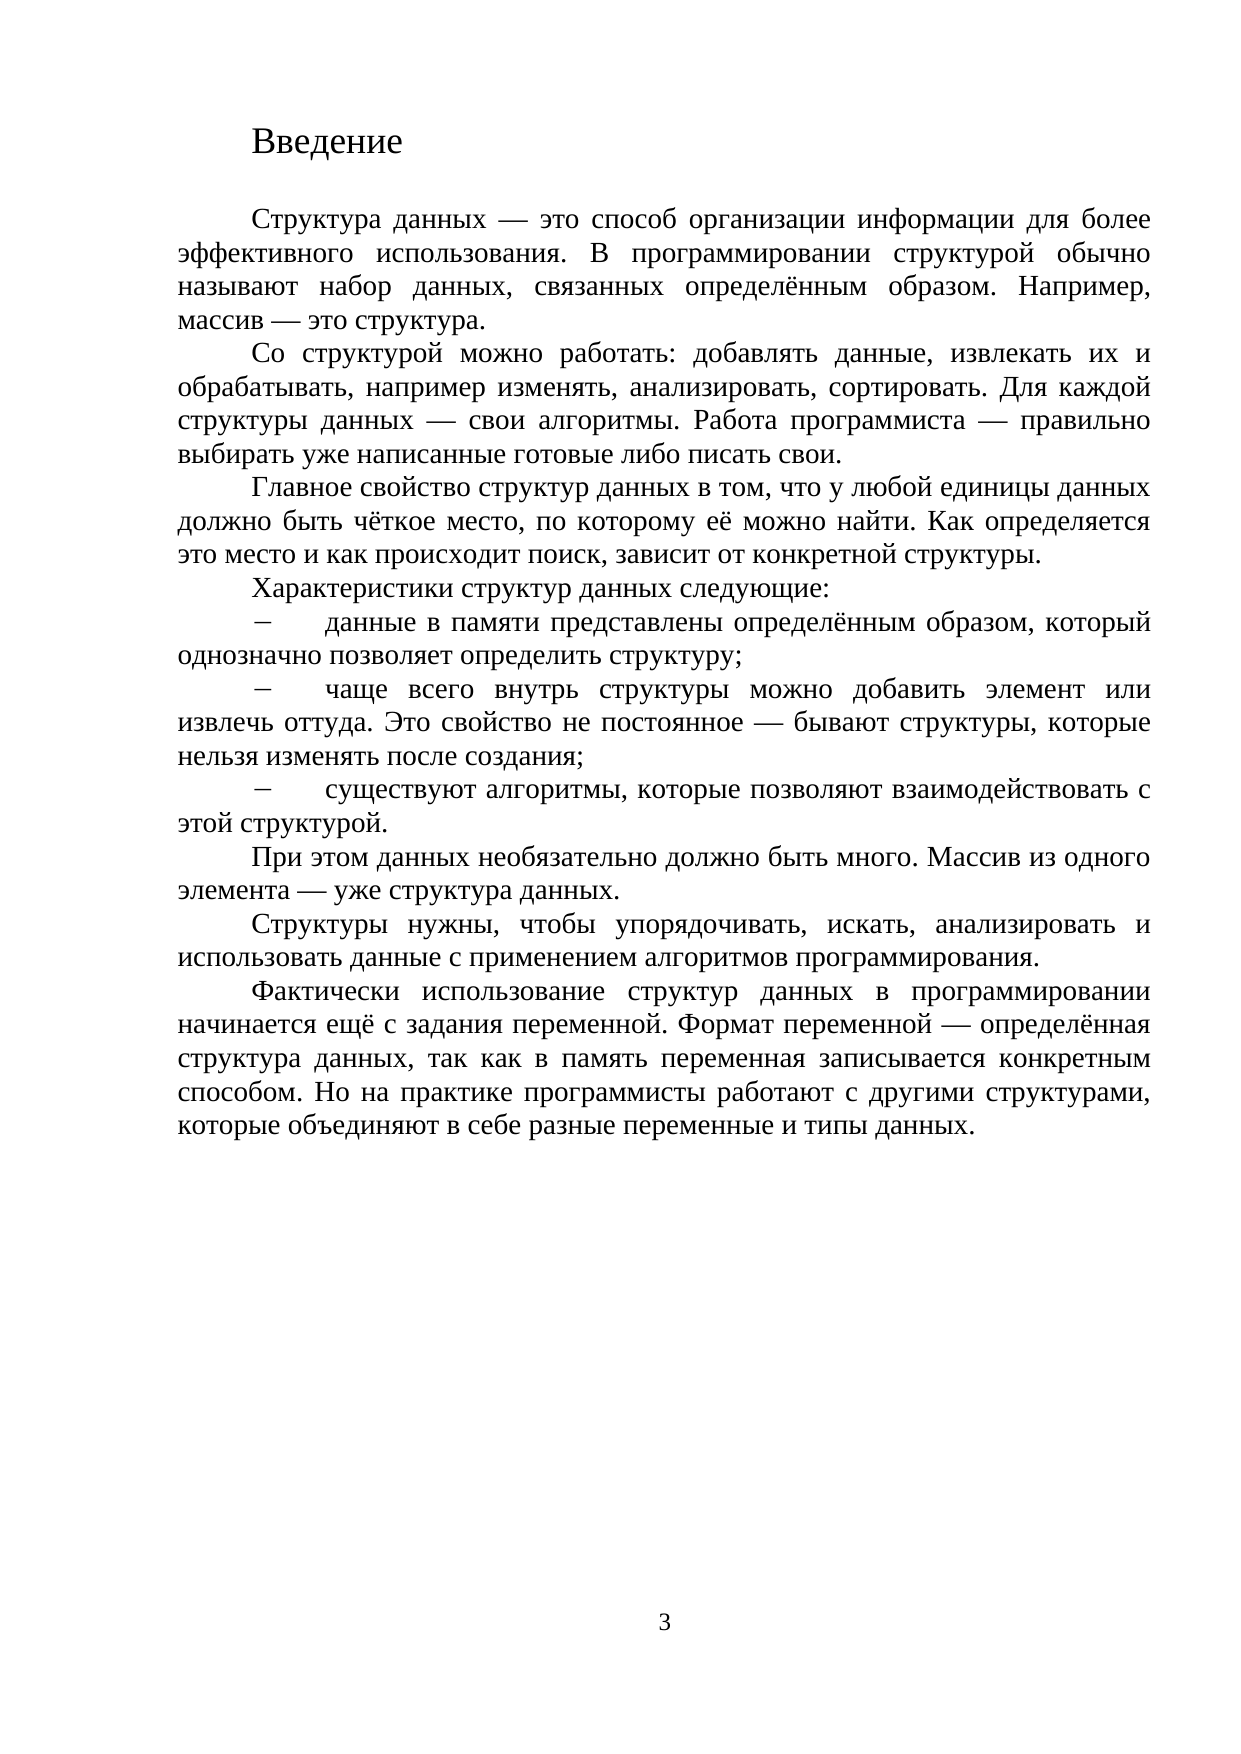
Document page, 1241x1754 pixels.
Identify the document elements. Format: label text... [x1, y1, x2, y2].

text Структуры нужны, чтобы упорядочивать, искать, анализировать и использовать данные с применением алгоритмов программирования. [177, 906, 1152, 973]
text Фактически использование структур данных в программировании начинается ещё с задания переменной. Формат переменной — определённая структура данных, так как в память переменная записывается конкретным способом. Но на практике программисты работают с другими структурами, которые объединяют в себе разные переменные и типы данных. [177, 973, 1152, 1141]
text Главное свойство структур данных в том, что у любой единицы данных должно быть чёткое место, по которому её можно найти. Как определяется это место и как происходит поиск, зависит от конкретной структуры. [177, 469, 1152, 570]
text При этом данных необязательно должно быть много. Массив из одного элемента — уже структура данных. [177, 839, 1152, 906]
subtitle Введение [251, 118, 1152, 161]
text Структура данных — это способ организации информации для более эффективного использования. В программировании структурой обычно называют набор данных, связанных определённым образом. Например, массив — это структура. [177, 201, 1152, 335]
text Характеристики структур данных следующие: [177, 570, 1152, 604]
list существуют алгоритмы, которые позволяют взаимодействовать с этой структурой. [177, 772, 1152, 839]
list чаще всего внутрь структуры можно добавить элемент или извлечь оттуда. Это свойство не постоянное — бывают структуры, которые нельзя изменять после создания; [177, 671, 1152, 772]
text Со структурой можно работать: добавлять данные, извлекать их и обрабатывать, например изменять, анализировать, сортировать. Для каждой структуры данных — свои алгоритмы. Работа программиста — правильно выбирать уже написанные готовые либо писать свои. [177, 335, 1152, 469]
list данные в памяти представлены определённым образом, который однозначно позволяет определить структуру; [177, 604, 1152, 671]
